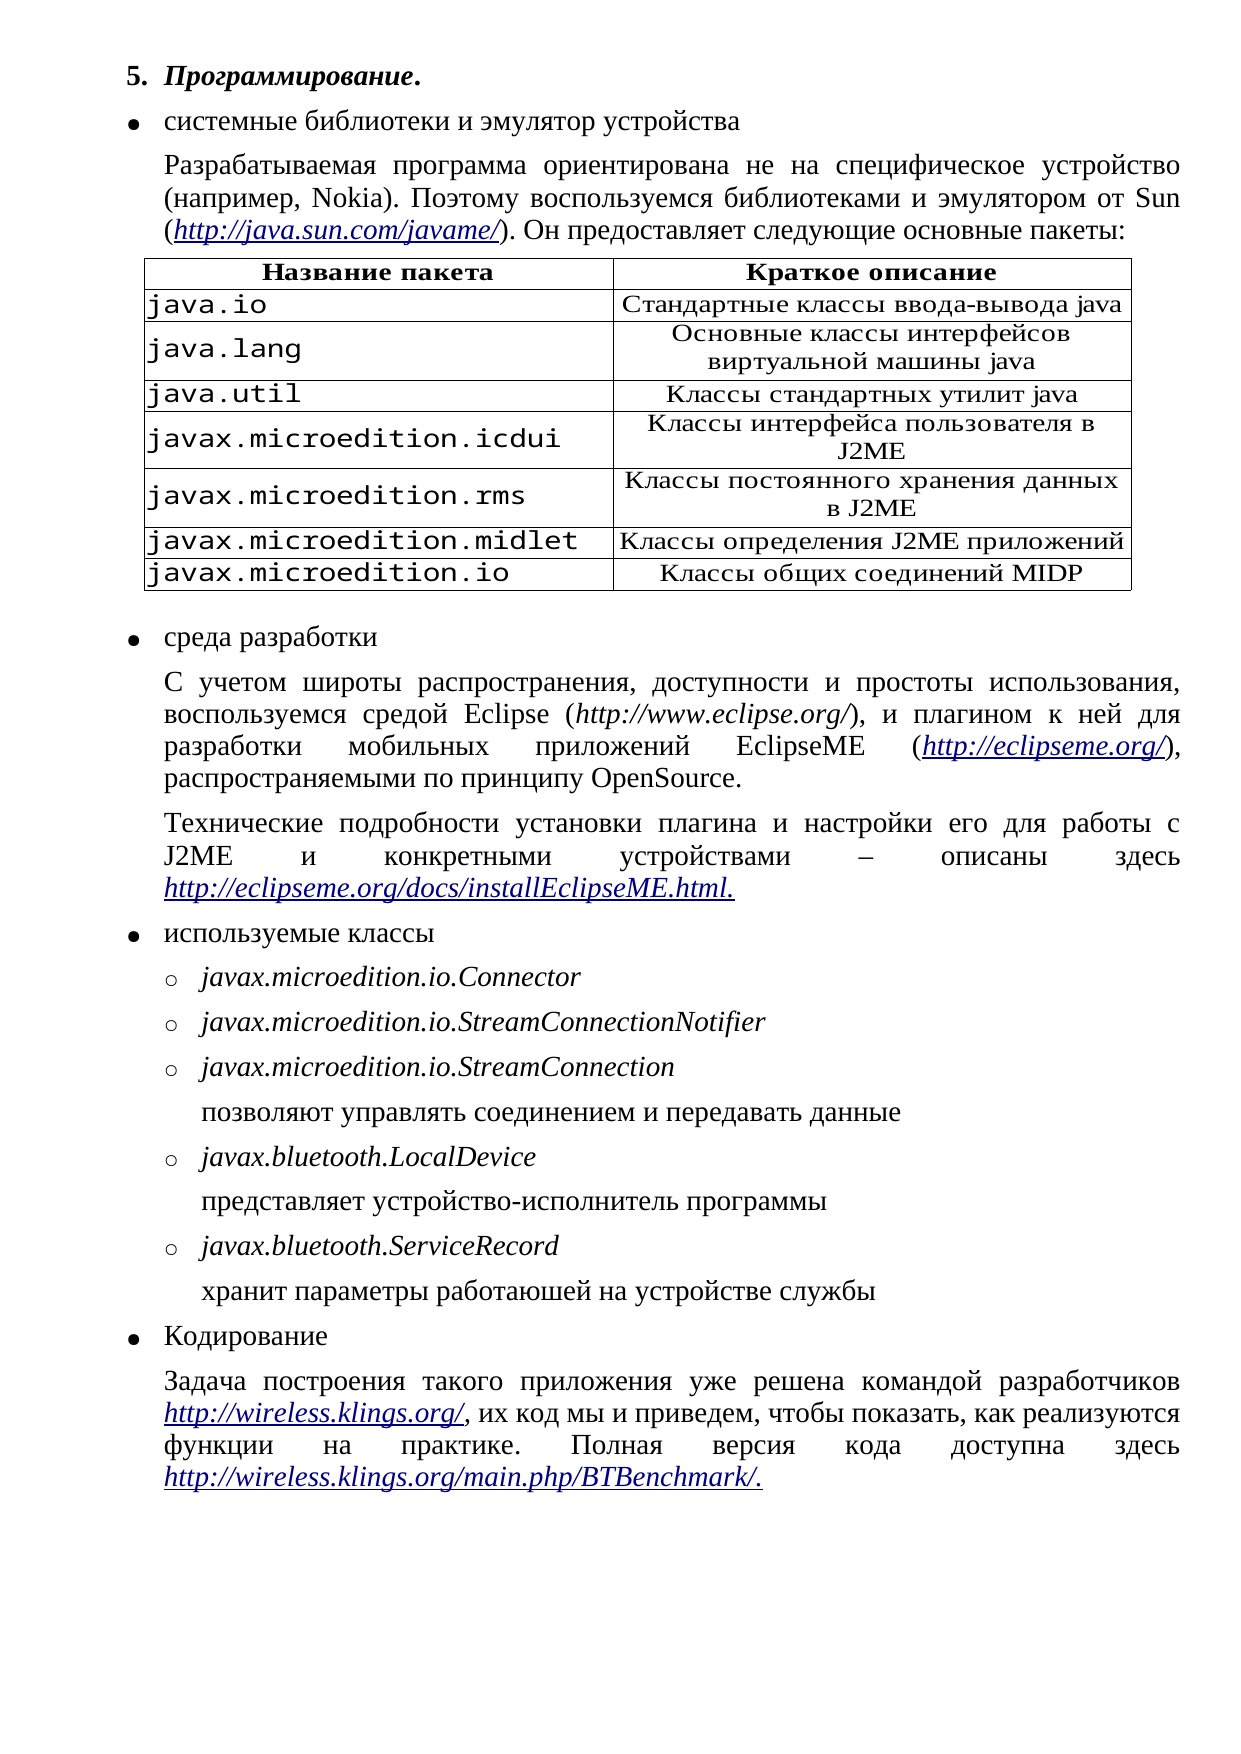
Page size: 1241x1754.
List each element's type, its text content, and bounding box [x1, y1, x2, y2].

list системные библиотеки и эмулятор устройства [126, 104, 1181, 136]
list позволяют управлять соединением и передавать данные [163, 1095, 1181, 1127]
list javax.microedition.io.Connector [163, 961, 1181, 993]
list javax.microedition.io.StreamConnection [163, 1050, 1181, 1083]
list Программирование. [126, 59, 1181, 91]
list Разрабатываемая программа ориентирована не на специфическое устройство (например, Nokia). Поэтому воспользуемся библиотеками и эмулятором от Sun (http://java.sun.com/javame/). Он предоставляет следующие основные пакеты: [126, 149, 1181, 246]
list Кодирование [126, 1319, 1181, 1351]
list С учетом широты распространения, доступности и простоты использования, воспользуемся средой Eclipse (http://www.eclipse.org/), и плагином к ней для разработки мобильных приложений EclipseME (http://eclipseme.org/), распространяемыми по принципу OpenSource. [126, 665, 1181, 794]
list javax.microedition.io.StreamConnectionNotifier [163, 1006, 1181, 1038]
list представляет устройство-исполнитель программы [163, 1185, 1181, 1217]
list javax.bluetooth.ServiceRecord [163, 1229, 1181, 1262]
list хранит параметры работаюшей на устройстве службы [163, 1274, 1181, 1307]
list среда разработки [126, 620, 1181, 652]
list используемые классы [126, 916, 1181, 948]
list Технические подробности установки плагина и настройки его для работы с J2ME и конкретными устройствами – описаны здесь http://eclipseme.org/docs/installEclipseME.html. [126, 807, 1181, 903]
list javax.bluetooth.LocalDevice [163, 1140, 1181, 1172]
list Задача построения такого приложения уже решена командой разработчиков http://wireless.klings.org/, их код мы и приведем, чтобы показать, как реализуются функции на практике. Полная версия кода доступна здесь http://wireless.klings.org/main.php/BTBenchmark/. [126, 1364, 1181, 1493]
